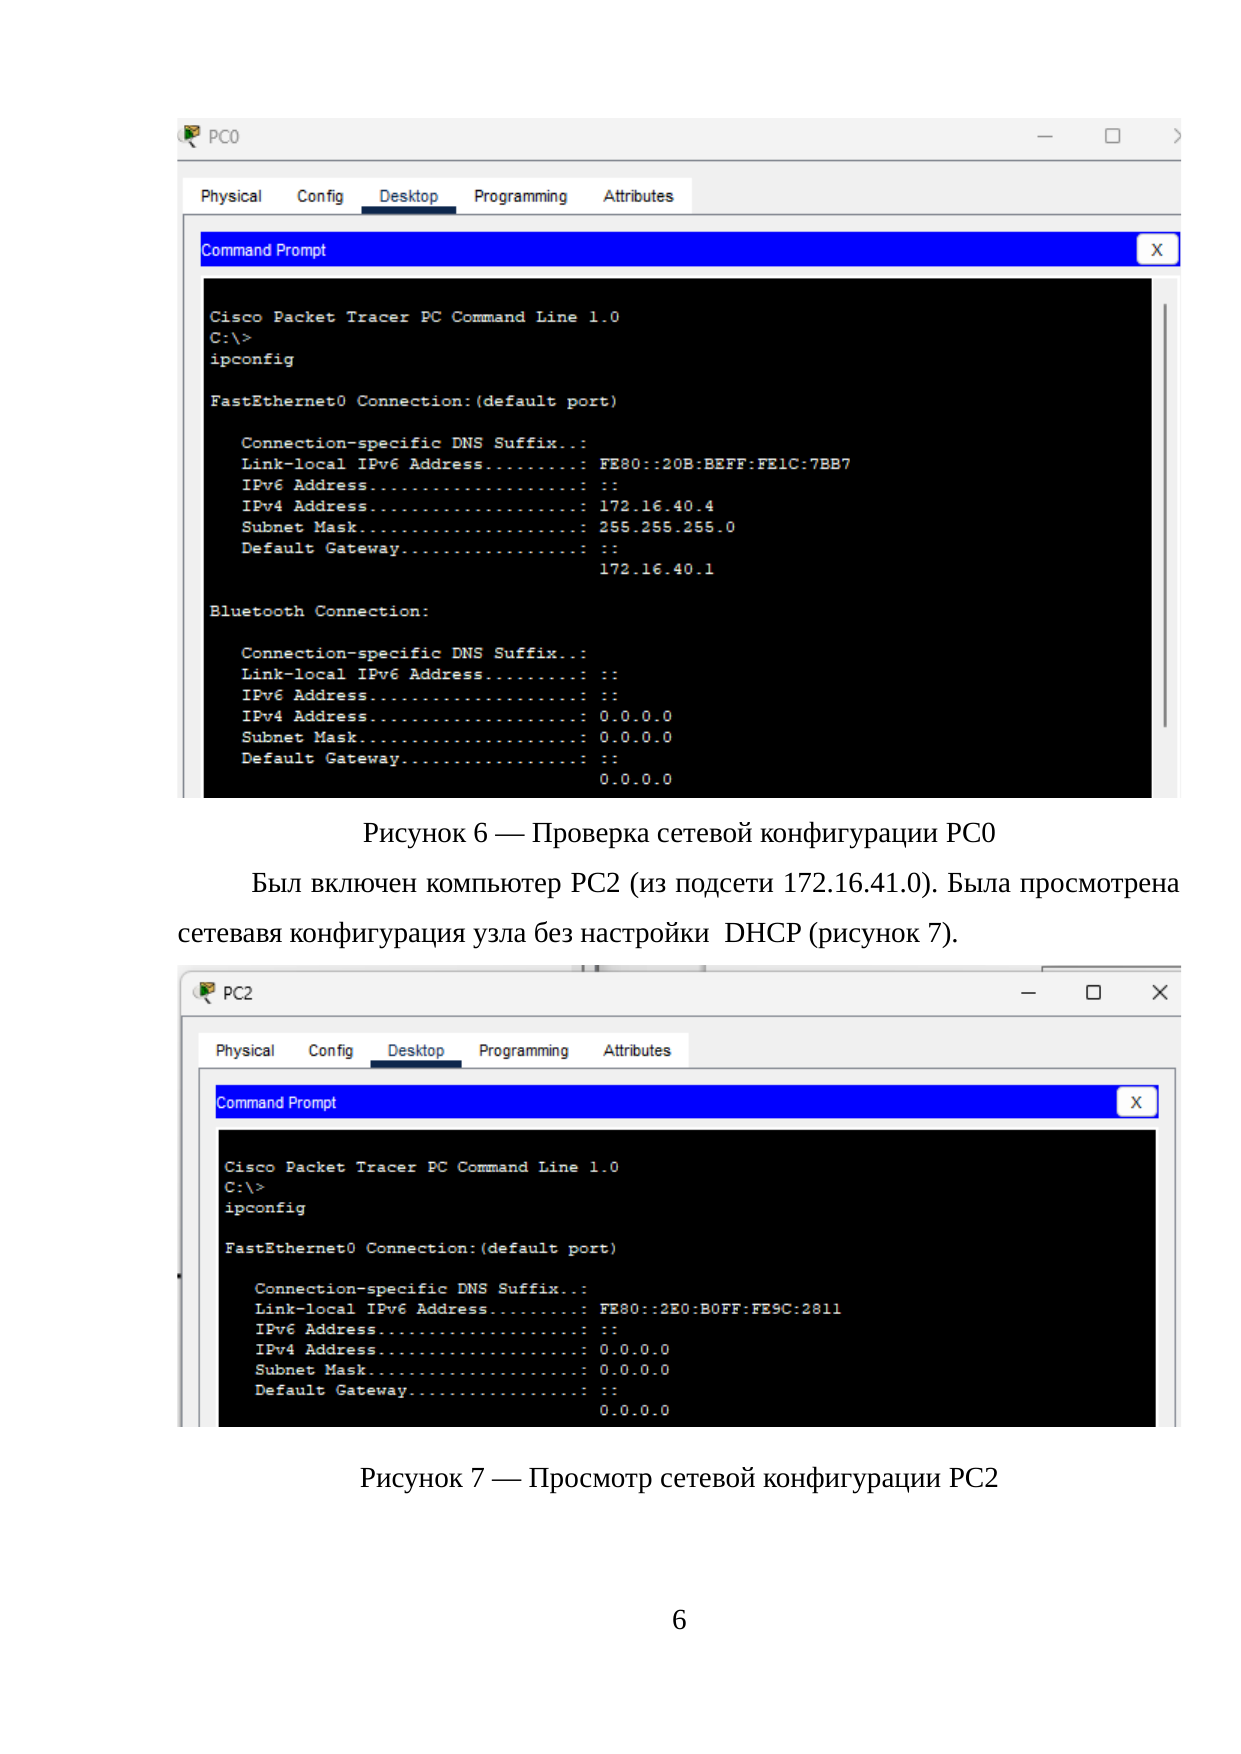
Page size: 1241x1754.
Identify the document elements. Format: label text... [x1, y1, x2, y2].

text Рисунок 7 — Просмотр сетевой конфигурации PC2 [177, 1427, 1181, 1493]
picture [177, 965, 1182, 1427]
text Рисунок 6 — Проверка сетевой конфигурации PC0 [177, 798, 1181, 848]
picture [177, 118, 1182, 798]
text Был включен компьютер PC2 (из подсети 172.16.41.0). Была просмотрена сетевавя конфигурация узла без настройки DHCP (рисунок 7). [177, 865, 1181, 949]
